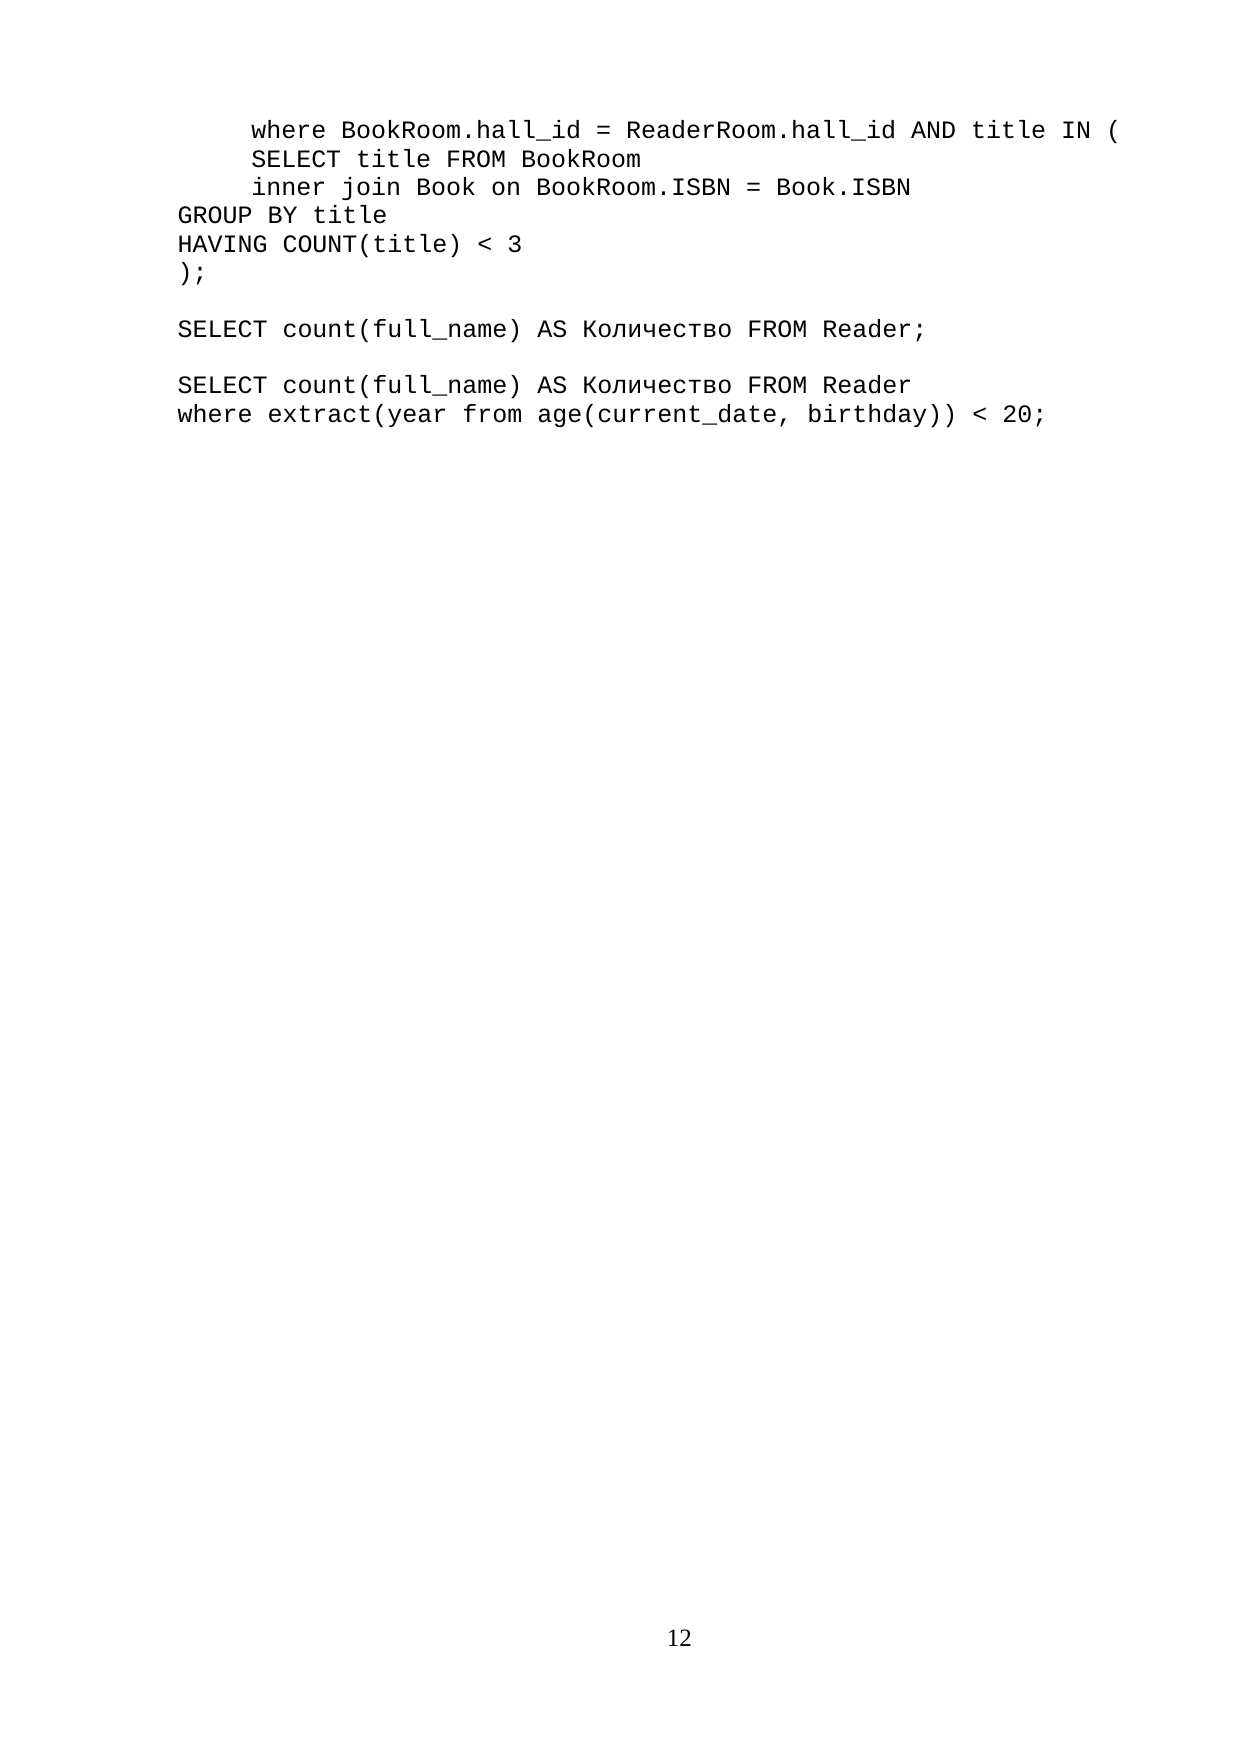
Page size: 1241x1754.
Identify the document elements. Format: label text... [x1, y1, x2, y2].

text ); [177, 260, 1181, 288]
text GROUP BY title [177, 203, 1181, 231]
text SELECT title FROM BookRoom [177, 146, 1181, 175]
text SELECT count(full_name) AS Количество FROM Reader; [177, 316, 1181, 345]
text HAVING COUNT(title) < 3 [177, 231, 1181, 260]
text inner join Book on BookRoom.ISBN = Book.ISBN [177, 175, 1181, 203]
text SELECT count(full_name) AS Количество FROM Reader [177, 373, 1181, 401]
text where BookRoom.hall_id = ReaderRoom.hall_id AND title IN ( [177, 118, 1181, 146]
text where extract(year from age(current_date, birthday)) < 20; [177, 401, 1181, 430]
